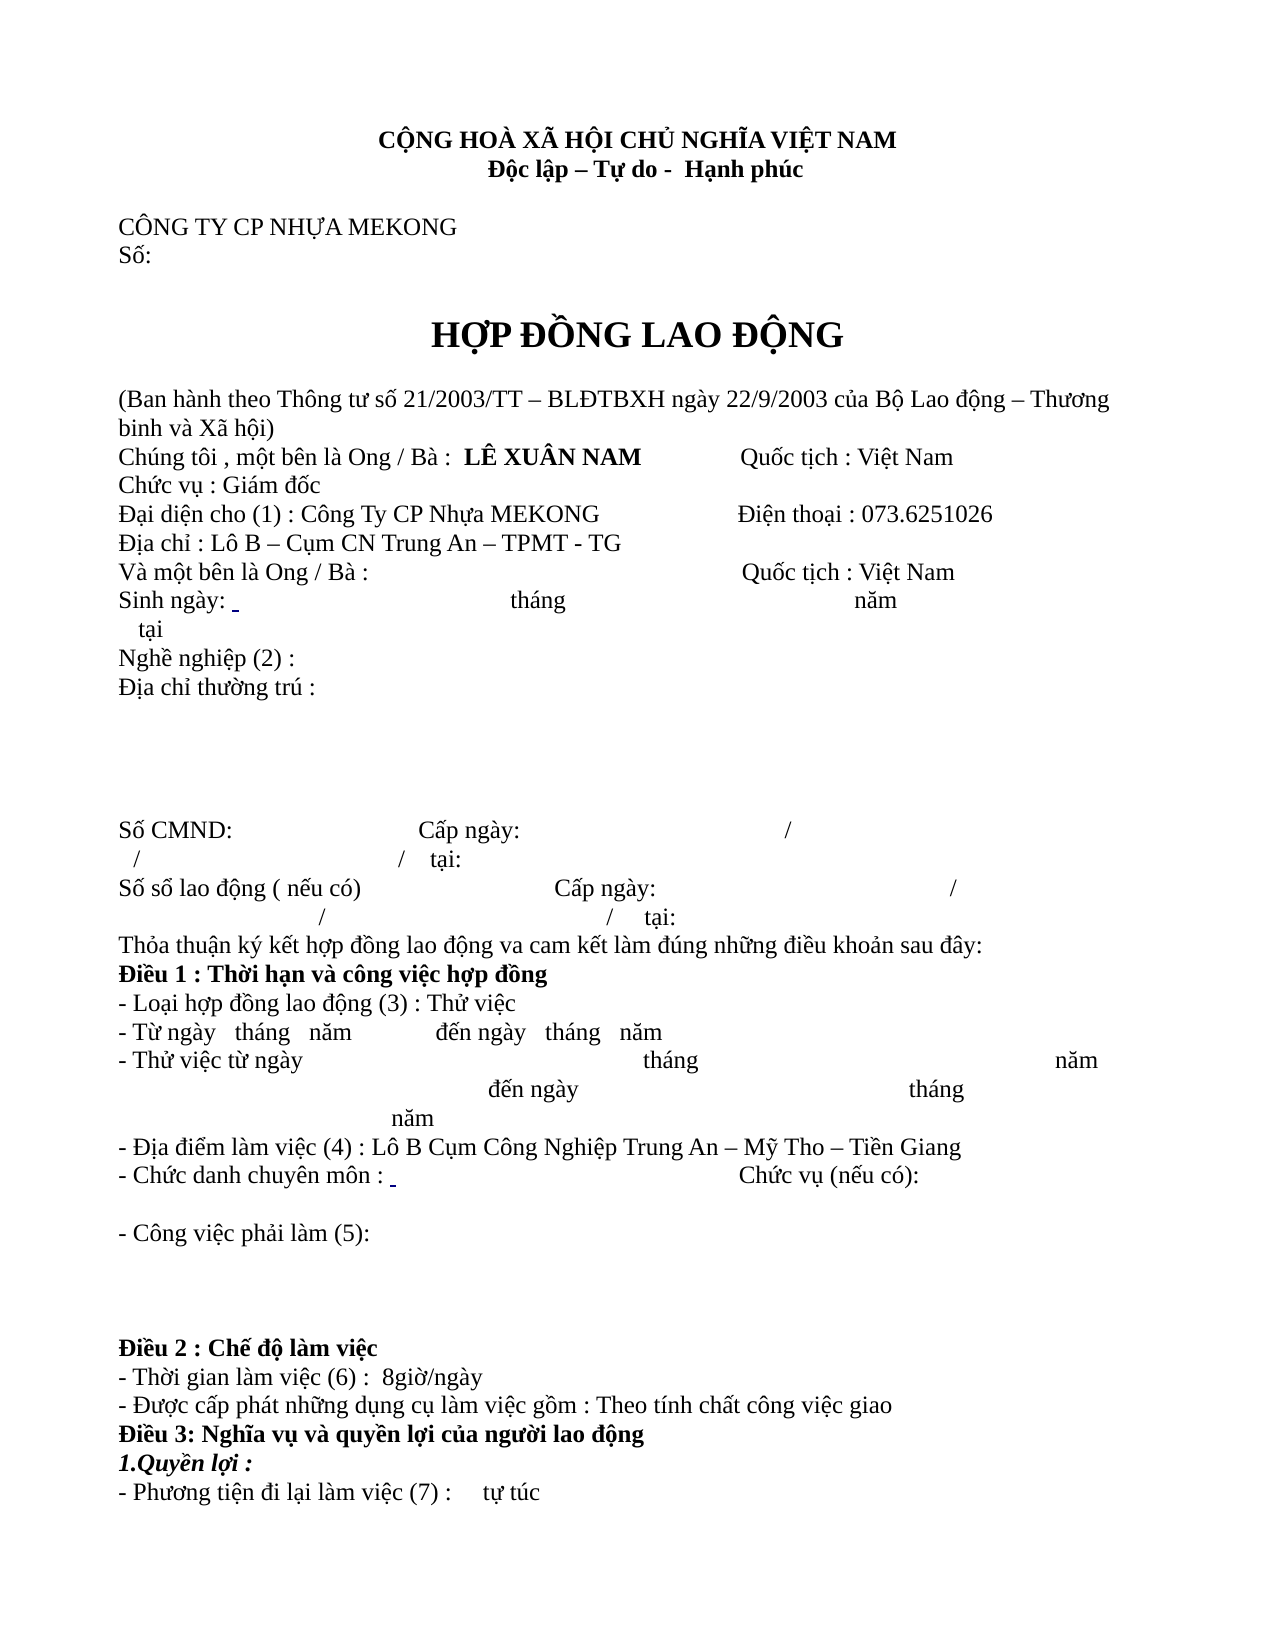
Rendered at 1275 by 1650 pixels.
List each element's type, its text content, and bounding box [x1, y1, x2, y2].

text Sinh ngày: <get_nv(o.id)['birthday_date'] or ' '> tháng <get_nv(o.id)['birthday_month'] or ' '>năm <get_nv(o.id)['birthday_year'] or ' '> tại <get_nv(o.id)['place_of_birth']> [118, 585, 1157, 643]
text - Chức danh chuyên môn : <get_nv(o.id)['major']> Chức vụ (nếu có): <get_nv(o.id)['job']> [118, 1160, 1157, 1189]
text Điều 2 : Chế độ làm việc [118, 1333, 1157, 1362]
text Điều 3: Nghĩa vụ và quyền lợi của người lao động [118, 1419, 1157, 1448]
text 1.Quyền lợi : [118, 1448, 1157, 1477]
text CỘNG HOÀ XÃ HỘI CHỦ NGHĨA VIỆT NAM [118, 125, 1157, 154]
text - Loại hợp đồng lao động (3) : Thử việc [118, 988, 1157, 1017]
text - Địa điểm làm việc (4) : Lô B Cụm Công Nghiệp Trung An – Mỹ Tho – Tiền Giang [118, 1132, 1157, 1160]
text - Từ ngày tháng năm đến ngày tháng năm [118, 1017, 1157, 1045]
text - Thử việc từ ngày <get_nv(o.id)['trial_date_start_date'] or ' '> tháng <get_nv(o.id)['trial_date_start_month'] or ' '> năm <get_nv(o.id)['trial_date_start_year'] or ' '> đến ngày <get_nv(o.id)['trial_date_end_date'] or ' '> tháng <get_nv(o.id)['trial_date_end_month'] or ' '> năm <get_nv(o.id)['trial_date_end_year'] or ' '> [118, 1045, 1157, 1132]
text - Phương tiện đi lại làm việc (7) : tự túc [118, 1477, 1157, 1505]
text - Công việc phải làm (5): <o.notes or ''> [118, 1218, 1157, 1247]
text Địa chỉ thường trú : <get_nv(o.id)['address_home']> [118, 672, 1157, 758]
text Số sổ lao động ( nếu có) <get_nv(o.id)['ssnid']> Cấp ngày: <get_nv(o.id)['ssnid_date_date'] or ' '>/<get_nv(o.id)['ssnid_date_month'] or ' '>/<get_nv(o.id)['ssnid_date_year'] or ' '>/ tại:<get_nv(o.id)['ssnid_place']> [118, 873, 1157, 930]
text Độc lập – Tự do - Hạnh phúc [118, 154, 1157, 183]
text Và một bên là Ong / Bà : <get_nv(o.id)['last_name']> Quốc tịch : Việt Nam [118, 557, 1157, 585]
text CÔNG TY CP NHỰA MEKONG [118, 212, 1157, 240]
text Đại diện cho (1) : Công Ty CP Nhựa MEKONG Điện thoại : 073.6251026 [118, 499, 1157, 528]
text (Ban hành theo Thông tư số 21/2003/TT – BLĐTBXH ngày 22/9/2003 của Bộ Lao động – Thương binh và Xã hội) [118, 384, 1157, 442]
text Địa chỉ : Lô B – Cụm CN Trung An – TPMT - TG [118, 528, 1157, 557]
text - Thời gian làm việc (6) : 8giờ/ngày [118, 1362, 1157, 1390]
text Chức vụ : Giám đốc [118, 470, 1157, 499]
text Điều 1 : Thời hạn và công việc hợp đồng [118, 959, 1157, 988]
text Số: <get_nv(o.id)['name'] or ''> [118, 240, 1157, 269]
text - Được cấp phát những dụng cụ làm việc gồm : Theo tính chất công việc giao [118, 1390, 1157, 1419]
text HỢP ĐỒNG LAO ĐỘNG [118, 312, 1157, 355]
text Chúng tôi , một bên là Ong / Bà : LÊ XUÂN NAM Quốc tịch : Việt Nam [118, 442, 1157, 470]
text Số CMND: <get_nv(o.id)['cmnd']> Cấp ngày: <get_nv(o.id)['date_id_date'] or ' '>/<get_nv(o.id)['date_id_month'] or ' '>/<get_nv(o.id)['date_id_year'] or ' '>/ tại: <get_nv(o.id)['nc']> [118, 815, 1157, 873]
text Nghề nghiệp (2) : <get_nv(o.id)['job']> [118, 643, 1157, 672]
text Thỏa thuận ký kết hợp đồng lao động va cam kết làm đúng những điều khoản sau đây: [118, 930, 1157, 959]
